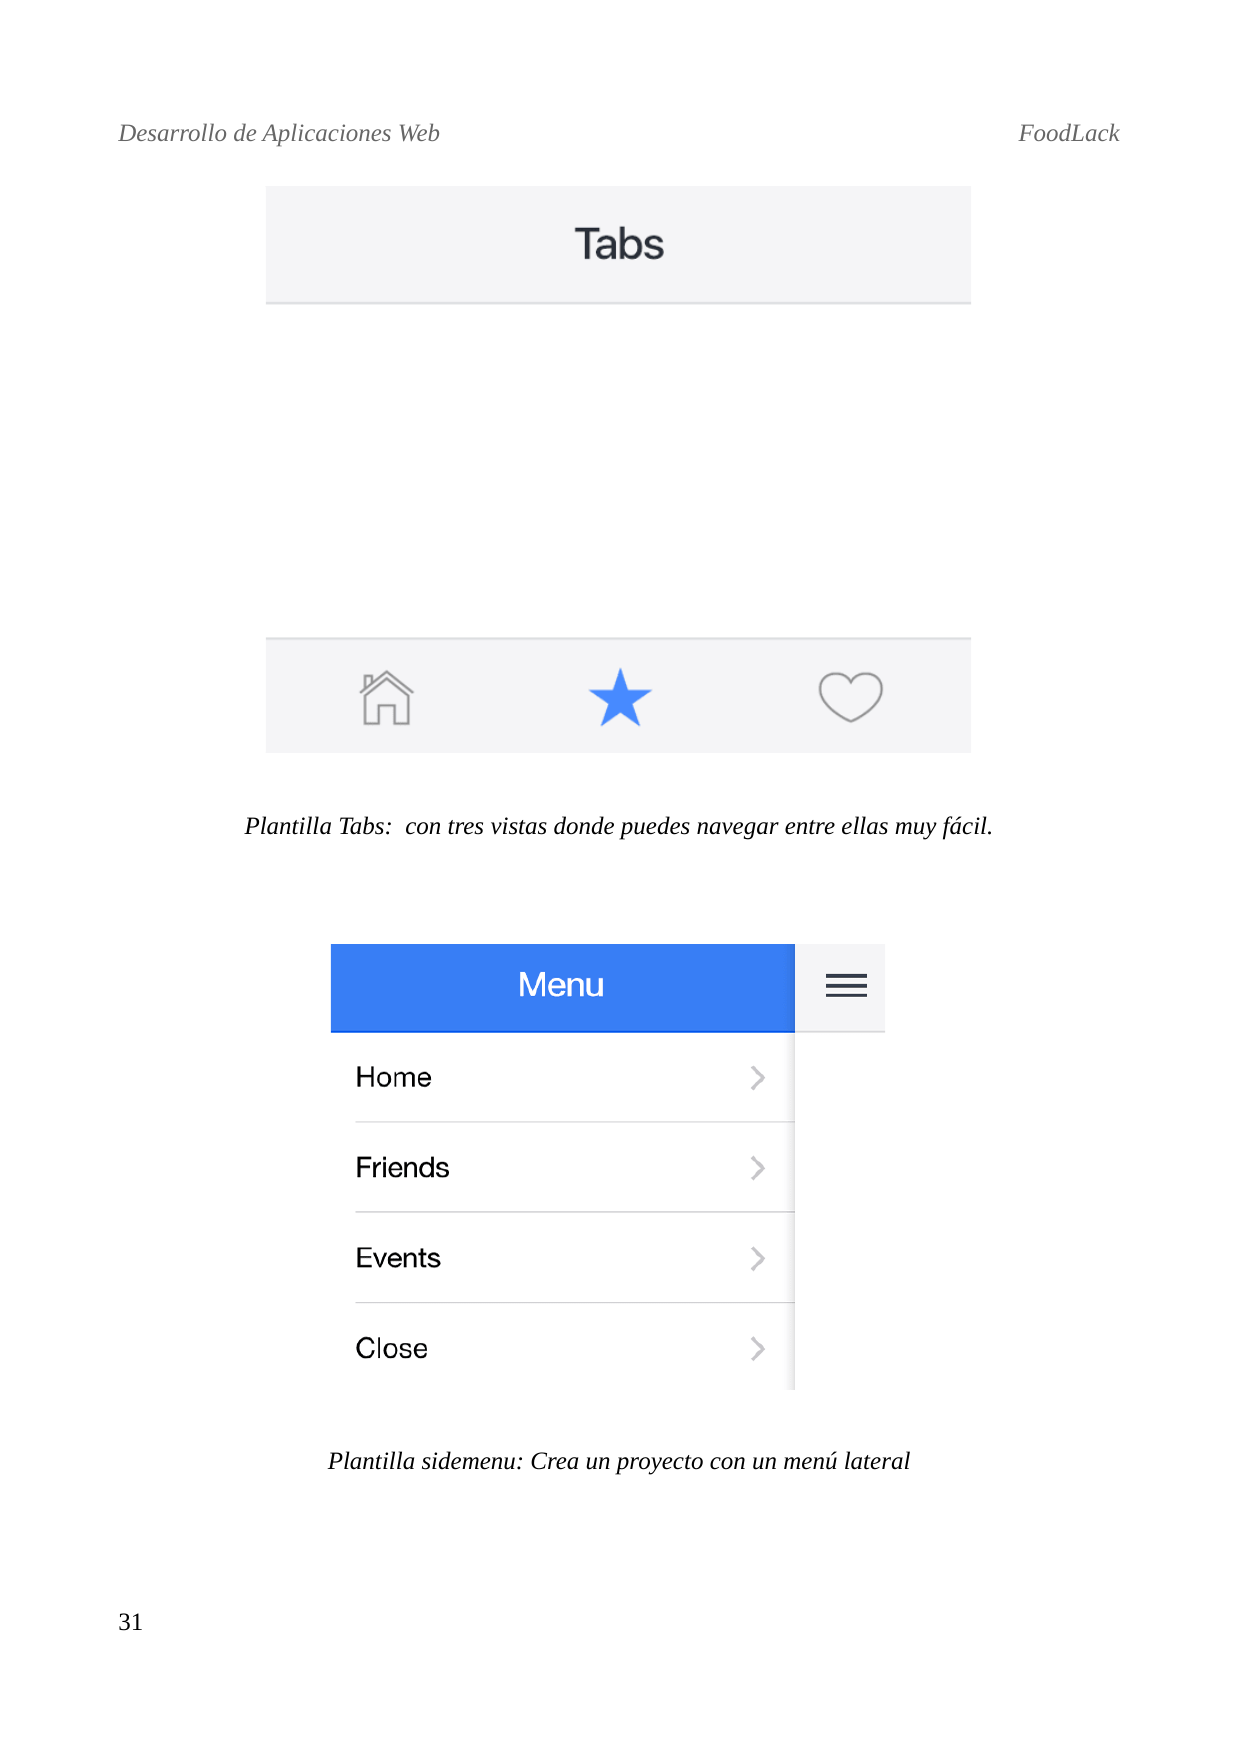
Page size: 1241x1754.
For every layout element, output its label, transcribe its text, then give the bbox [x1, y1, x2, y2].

picture [265, 186, 972, 753]
text Plantilla sidemenu: Crea un proyecto con un menú lateral [118, 1446, 1122, 1475]
picture [330, 944, 886, 1390]
text Plantilla Tabs: con tres vistas donde puedes navegar entre ellas muy fácil. [118, 811, 1122, 840]
